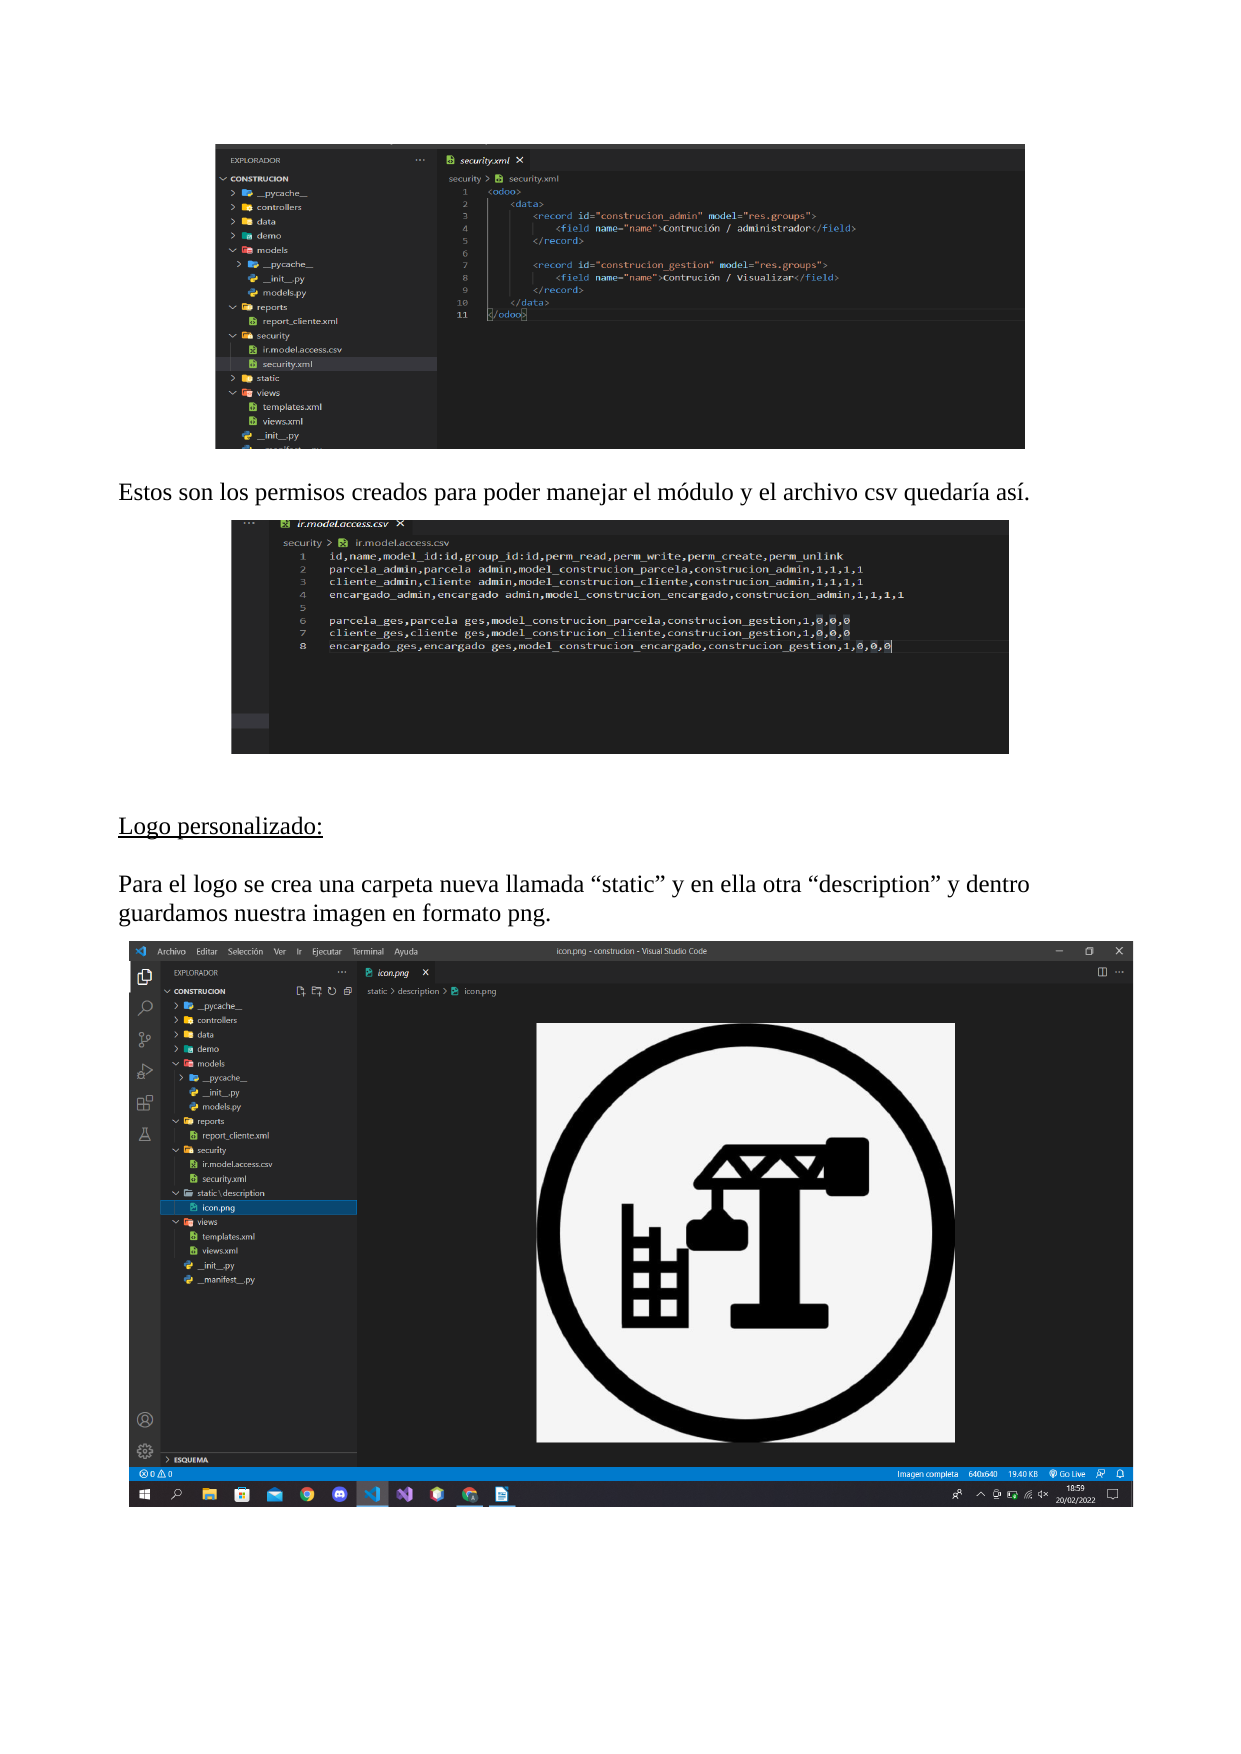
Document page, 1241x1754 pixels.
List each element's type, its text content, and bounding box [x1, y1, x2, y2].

text Estos son los permisos creados para poder manejar el módulo y el archivo csv quedaría así. [118, 477, 1122, 506]
picture [231, 520, 1009, 612]
picture [215, 144, 1025, 449]
text Logo personalizado: [118, 811, 1122, 840]
picture [129, 941, 1134, 1507]
text Para el logo se crea una carpeta nueva llamada “static” y en ella otra “description” y dentro guardamos nuestra imagen en formato png. [118, 869, 1122, 926]
